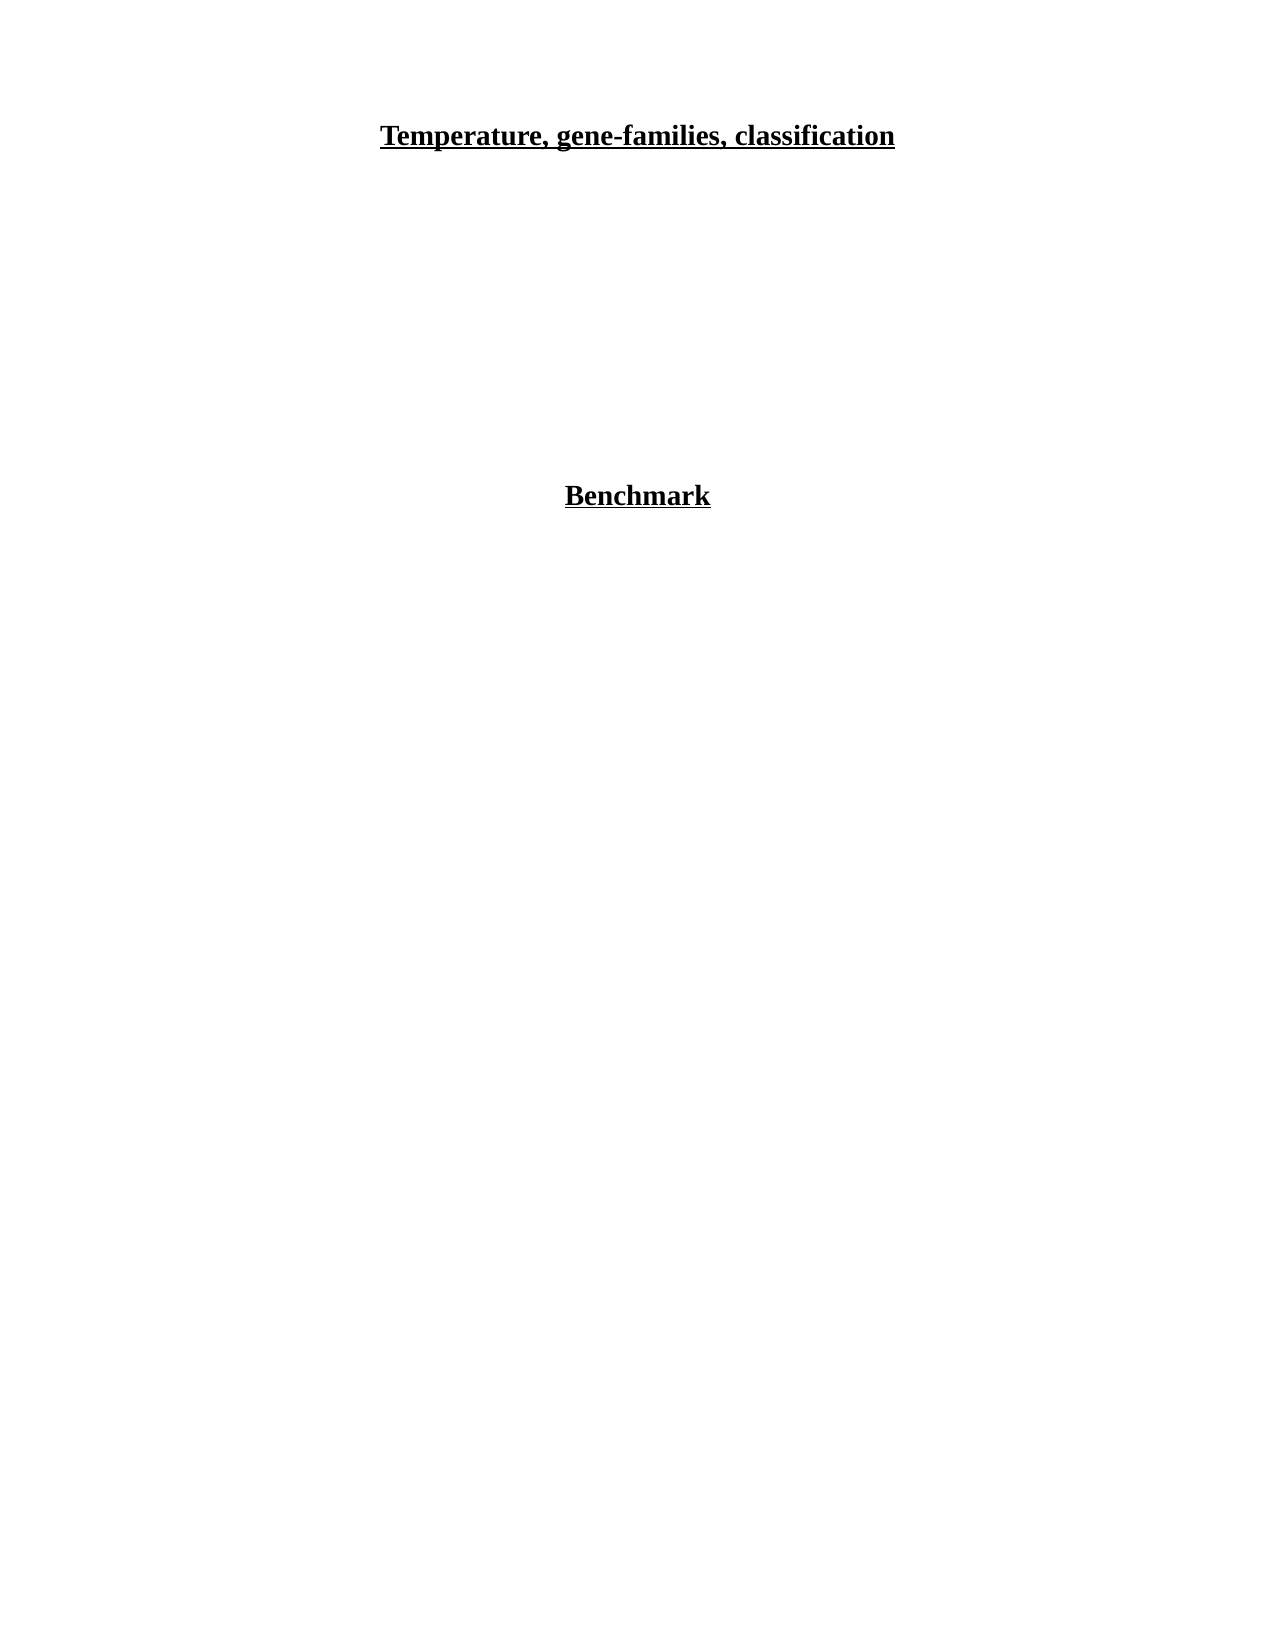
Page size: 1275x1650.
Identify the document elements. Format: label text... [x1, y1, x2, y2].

text Temperature, gene-families, classification [118, 118, 1157, 152]
text Benchmark [118, 478, 1157, 511]
